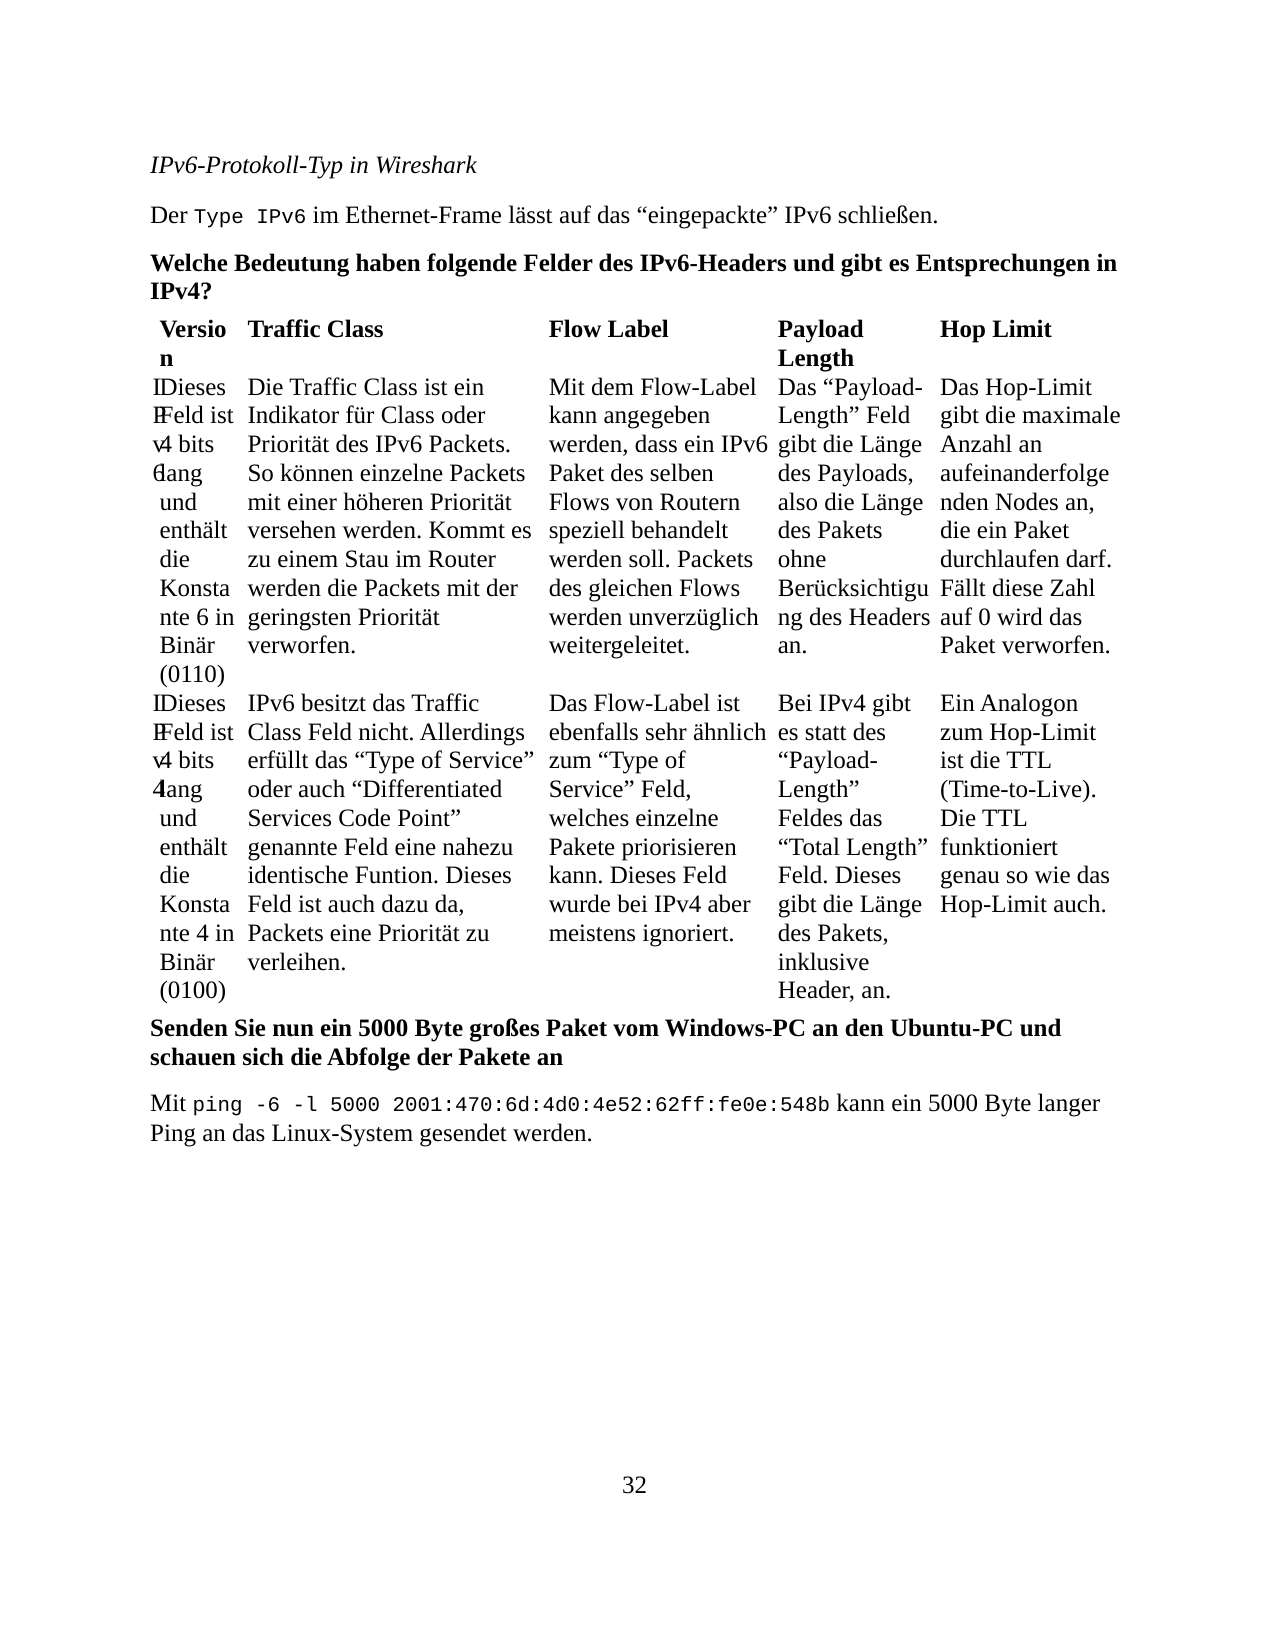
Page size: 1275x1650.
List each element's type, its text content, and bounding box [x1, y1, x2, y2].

text IPv6-Protokoll-Typ in Wireshark [150, 150, 1125, 179]
table_cell IPv6 besitzt das Traffic Class Feld nicht. Allerdings erfüllt das “Type of Service” oder auch “Differentiated Services Code Point” genannte Feld eine nahezu identische Funtion. Dieses Feld ist auch dazu da, Packets eine Priorität zu verleihen. [243, 688, 544, 1004]
table_cell IPv6 [150, 372, 155, 688]
text Mit ping -6 -l 5000 2001:470:6d:4d0:4e52:62ff:fe0e:548b kann ein 5000 Byte langer Ping an das Linux-System gesendet werden. [150, 1088, 1125, 1147]
table_cell Die Traffic Class ist ein Indikator für Class oder Priorität des IPv6 Packets. So können einzelne Packets mit einer höheren Priorität versehen werden. Kommt es zu einem Stau im Router werden die Packets mit der geringsten Priorität verworfen. [243, 372, 544, 688]
table_header Payload Length [773, 314, 935, 372]
table_header Hop Limit [935, 314, 1125, 372]
table_cell Das Flow-Label ist ebenfalls sehr ähnlich zum “Type of Service” Feld, welches einzelne Pakete priorisieren kann. Dieses Feld wurde bei IPv4 aber meistens ignoriert. [544, 688, 773, 1004]
table_cell Das Hop-Limit gibt die maximale Anzahl an aufeinanderfolgenden Nodes an, die ein Paket durchlaufen darf. Fällt diese Zahl auf 0 wird das Paket verworfen. [935, 372, 1125, 688]
table_cell Dieses Feld ist 4 bits lang und enthält die Konstante 6 in Binär (0110) [155, 372, 243, 688]
text Senden Sie nun ein 5000 Byte großes Paket vom Windows-PC an den Ubuntu-PC und schauen sich die Abfolge der Pakete an [150, 1013, 1125, 1071]
table_cell Dieses Feld ist 4 bits lang und enthält die Konstante 4 in Binär (0100) [155, 688, 243, 1004]
text Der Type IPv6 im Ethernet-Frame lässt auf das “eingepackte” IPv6 schließen. [150, 200, 1125, 230]
table_header Version [155, 314, 243, 372]
table_cell Bei IPv4 gibt es statt des “Payload-Length” Feldes das “Total Length” Feld. Dieses gibt die Länge des Pakets, inklusive Header, an. [773, 688, 935, 1004]
table_cell IPv4 [150, 688, 155, 1004]
table_cell Mit dem Flow-Label kann angegeben werden, dass ein IPv6 Paket des selben Flows von Routern speziell behandelt werden soll. Packets des gleichen Flows werden unverzüglich weitergeleitet. [544, 372, 773, 688]
table_header Traffic Class [243, 314, 544, 372]
text Welche Bedeutung haben folgende Felder des IPv6-Headers und gibt es Entsprechungen in IPv4? [150, 248, 1125, 305]
table_cell Ein Analogon zum Hop-Limit ist die TTL (Time-to-Live). Die TTL funktioniert genau so wie das Hop-Limit auch. [935, 688, 1125, 1004]
table_cell Das “Payload-Length” Feld gibt die Länge des Payloads, also die Länge des Pakets ohne Berücksichtigung des Headers an. [773, 372, 935, 688]
table_header Flow Label [544, 314, 773, 372]
table_header [150, 314, 155, 372]
